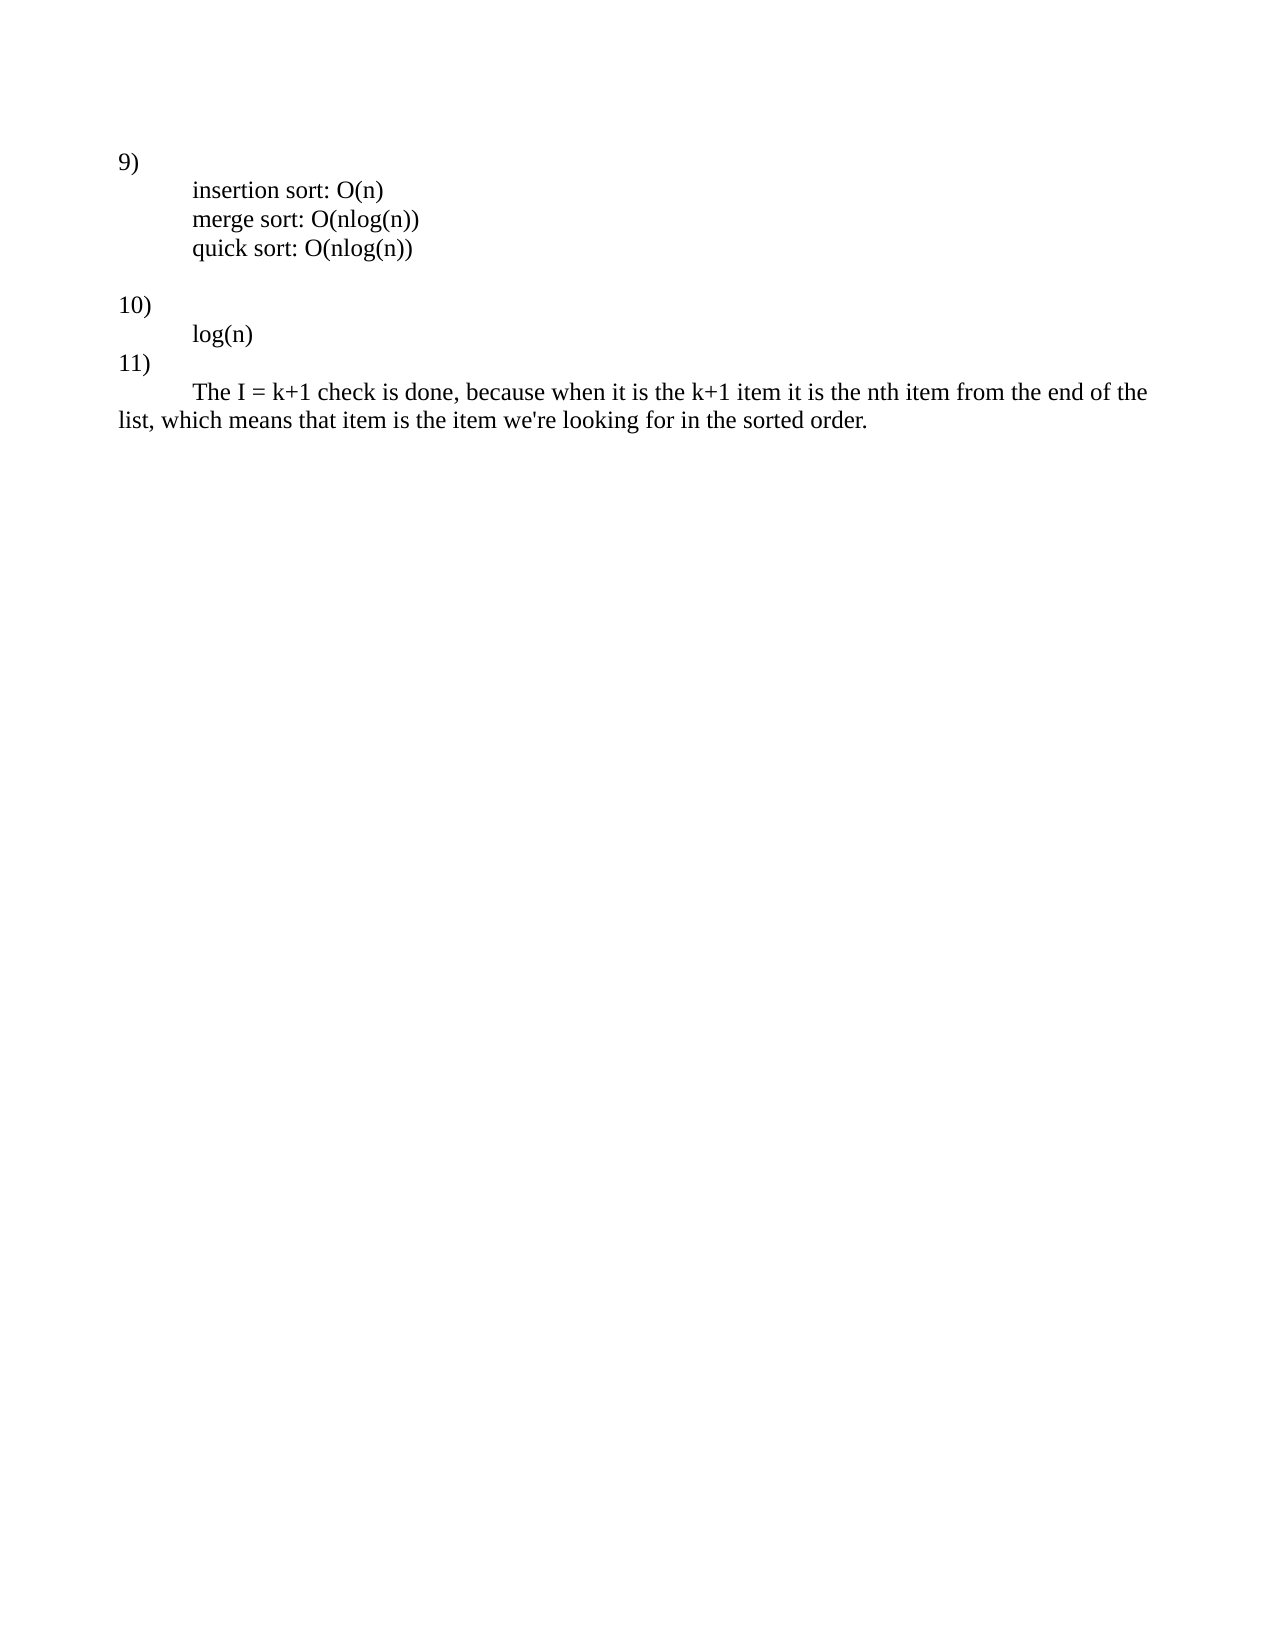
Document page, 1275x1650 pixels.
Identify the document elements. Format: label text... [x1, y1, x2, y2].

text merge sort: O(nlog(n)) [118, 204, 1157, 233]
text 9) [118, 147, 1157, 176]
text 11) [118, 348, 1157, 377]
text 10) [118, 291, 1157, 319]
text insertion sort: O(n) [118, 176, 1157, 204]
text log(n) [118, 319, 1157, 348]
text The I = k+1 check is done, because when it is the k+1 item it is the nth item from the end of the list, which means that item is the item we're looking for in the sorted order. [118, 377, 1157, 434]
text quick sort: O(nlog(n)) [118, 233, 1157, 262]
